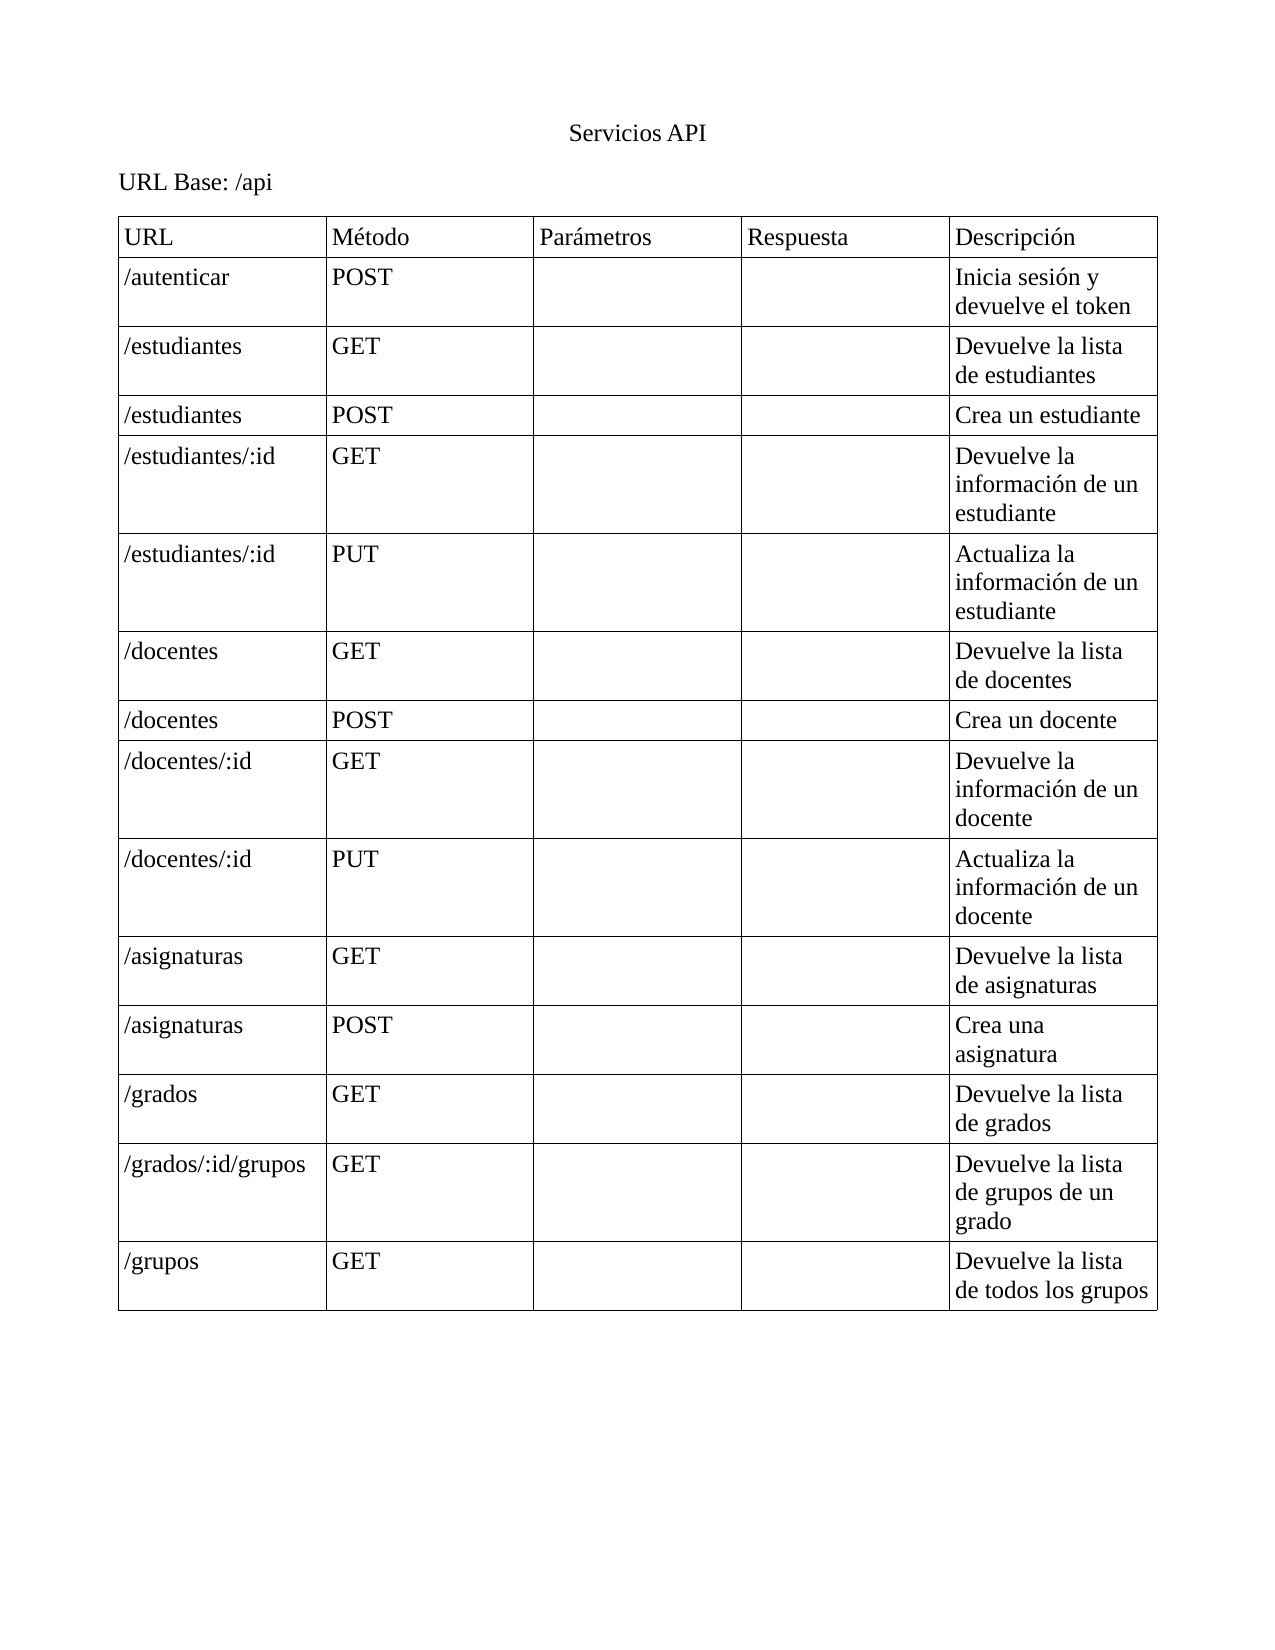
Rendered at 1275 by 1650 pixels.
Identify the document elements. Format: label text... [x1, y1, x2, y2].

table_cell PUT [327, 839, 533, 936]
table_cell [534, 396, 741, 435]
table_cell Actualiza la información de un estudiante [950, 534, 1157, 631]
table_cell PUT [327, 534, 533, 631]
table_cell GET [327, 1144, 533, 1241]
table_cell GET [327, 1075, 533, 1143]
table_cell /grados [119, 1075, 326, 1143]
table_cell Devuelve la lista de grupos de un grado [950, 1144, 1157, 1241]
table_cell [534, 839, 741, 936]
table_cell /estudiantes [119, 327, 326, 395]
table_cell /docentes/:id [119, 741, 326, 838]
table_cell [534, 1242, 741, 1310]
table_cell [534, 436, 741, 533]
table_cell [742, 1144, 949, 1241]
table_cell /grados/:id/grupos [119, 1144, 326, 1241]
table_cell GET [327, 327, 533, 395]
table_cell [534, 1006, 741, 1074]
table_cell GET [327, 436, 533, 533]
table_cell Devuelve la lista de docentes [950, 632, 1157, 700]
table_cell GET [327, 741, 533, 838]
table_header URL [119, 217, 326, 257]
table_cell [742, 937, 949, 1005]
table_cell [742, 396, 949, 435]
table_cell [742, 327, 949, 395]
table_cell /docentes [119, 632, 326, 700]
table_cell /asignaturas [119, 1006, 326, 1074]
table_cell /grupos [119, 1242, 326, 1310]
table_cell [534, 741, 741, 838]
table_cell Actualiza la información de un docente [950, 839, 1157, 936]
table_cell [742, 1242, 949, 1310]
table_cell Devuelve la lista de todos los grupos [950, 1242, 1157, 1310]
table_cell [742, 1075, 949, 1143]
table_cell /estudiantes [119, 396, 326, 435]
table_cell Crea un estudiante [950, 396, 1157, 435]
text URL Base: /api [118, 167, 1157, 196]
table_cell [534, 1144, 741, 1241]
table_cell [742, 534, 949, 631]
table_cell POST [327, 1006, 533, 1074]
table_cell GET [327, 1242, 533, 1310]
table_cell [534, 258, 741, 326]
table_cell /estudiantes/:id [119, 534, 326, 631]
table_header Método [327, 217, 533, 257]
table_cell [534, 327, 741, 395]
table_cell Devuelve la información de un estudiante [950, 436, 1157, 533]
table_header Descripción [950, 217, 1157, 257]
table_cell POST [327, 701, 533, 740]
table_cell [534, 937, 741, 1005]
table_cell [742, 701, 949, 740]
table_cell [534, 534, 741, 631]
table_cell Devuelve la lista de estudiantes [950, 327, 1157, 395]
table_cell /docentes/:id [119, 839, 326, 936]
table_cell Devuelve la lista de grados [950, 1075, 1157, 1143]
table_cell Inicia sesión y devuelve el token [950, 258, 1157, 326]
table_cell [742, 741, 949, 838]
table_cell GET [327, 632, 533, 700]
table_cell /asignaturas [119, 937, 326, 1005]
table_cell [742, 632, 949, 700]
table_cell [742, 258, 949, 326]
text Servicios API [118, 118, 1157, 147]
table_cell Crea una asignatura [950, 1006, 1157, 1074]
table_header Respuesta [742, 217, 949, 257]
table_cell [534, 701, 741, 740]
table_cell Devuelve la lista de asignaturas [950, 937, 1157, 1005]
table_cell [534, 1075, 741, 1143]
table_cell /estudiantes/:id [119, 436, 326, 533]
table_cell [742, 839, 949, 936]
table_cell GET [327, 937, 533, 1005]
table_cell /autenticar [119, 258, 326, 326]
table_cell Devuelve la información de un docente [950, 741, 1157, 838]
table_cell POST [327, 258, 533, 326]
table_cell [742, 1006, 949, 1074]
table_header Parámetros [534, 217, 741, 257]
table_cell [742, 436, 949, 533]
table_cell POST [327, 396, 533, 435]
table_cell Crea un docente [950, 701, 1157, 740]
table_cell [534, 632, 741, 700]
table_cell /docentes [119, 701, 326, 740]
